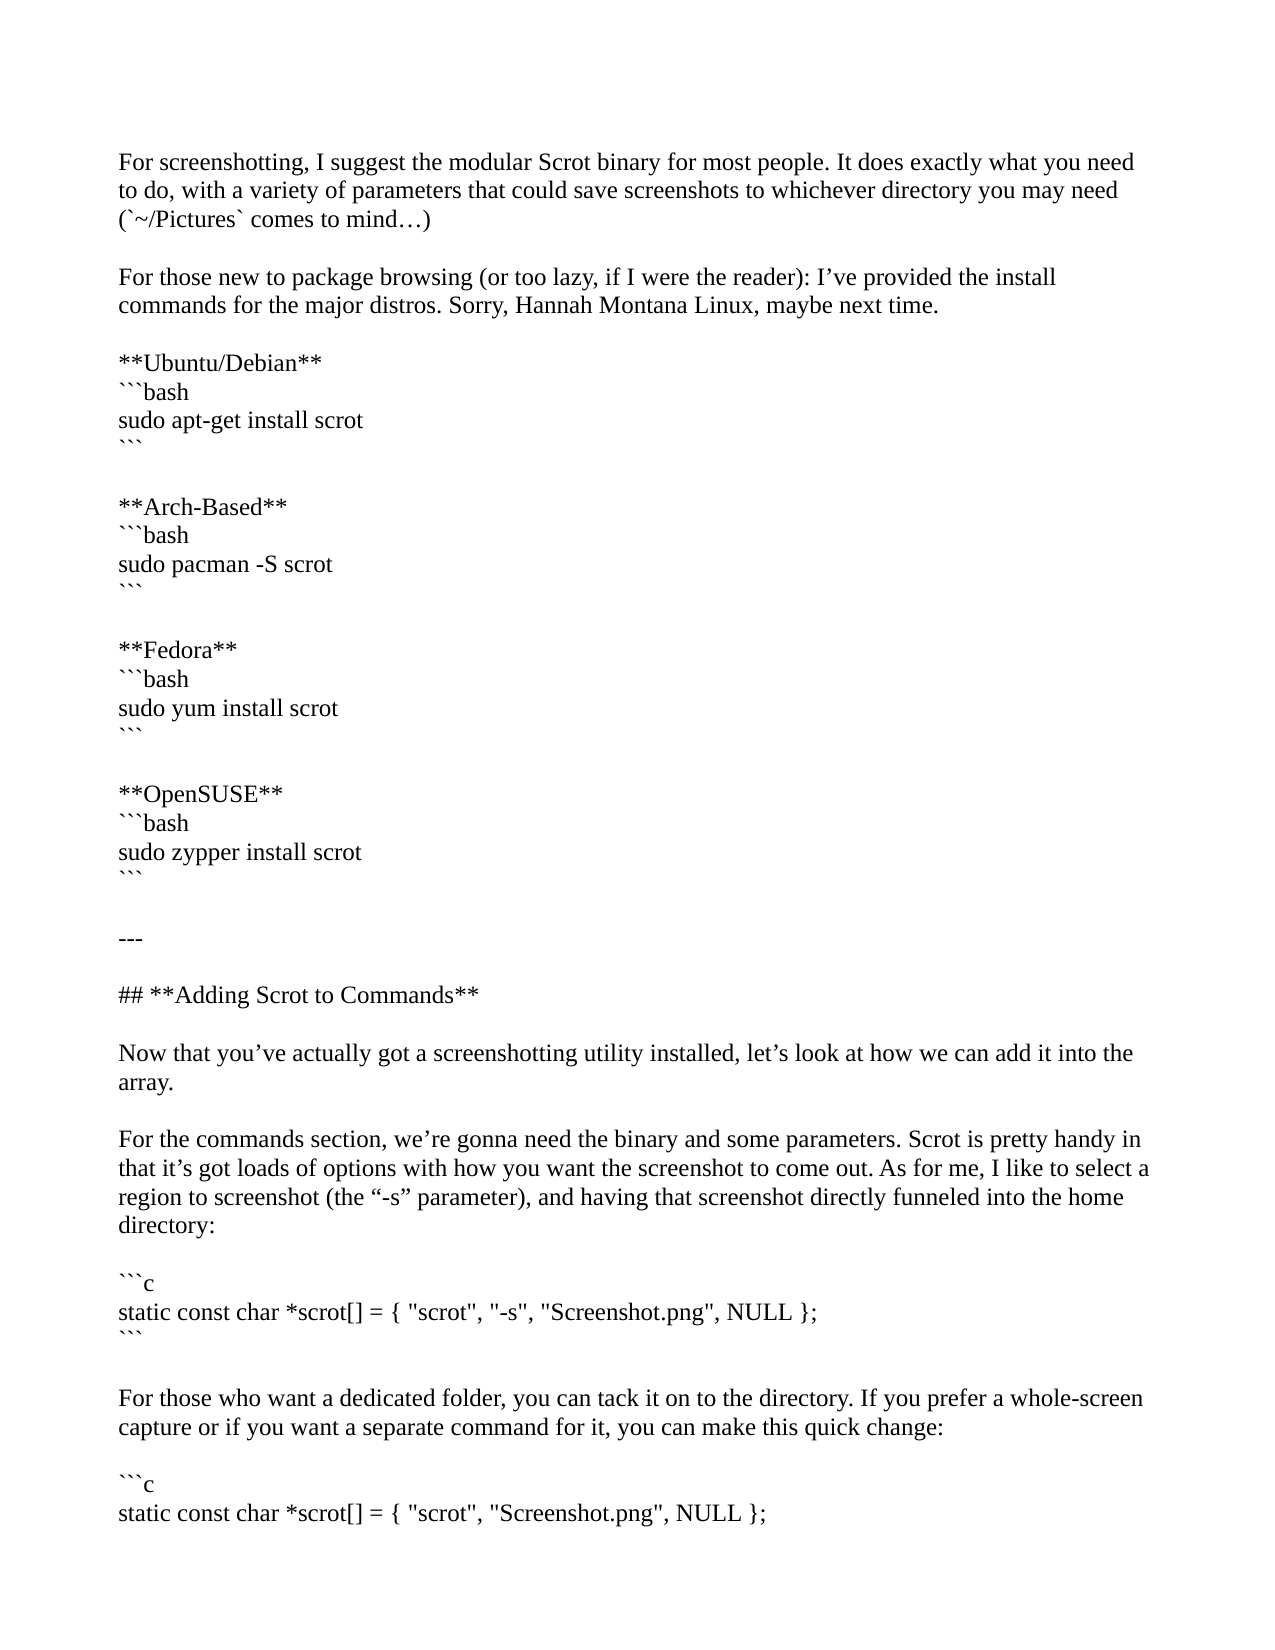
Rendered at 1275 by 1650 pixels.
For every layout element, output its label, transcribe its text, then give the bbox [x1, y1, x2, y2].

text ```c [118, 1268, 1157, 1297]
text For the commands section, we’re gonna need the binary and some parameters. Scrot is pretty handy in that it’s got loads of options with how you want the screenshot to come out. As for me, I like to select a region to screenshot (the “-s” parameter), and having that screenshot directly funneled into the home directory: [118, 1124, 1157, 1239]
text sudo yum install scrot [118, 693, 1157, 722]
text **Fedora** [118, 636, 1157, 664]
text ``` [118, 866, 1157, 894]
text ```bash [118, 377, 1157, 406]
text **Arch-Based** [118, 492, 1157, 521]
text **Ubuntu/Debian** [118, 348, 1157, 377]
text sudo zypper install scrot [118, 837, 1157, 866]
text ```bash [118, 664, 1157, 693]
text static const char *scrot[] = { "scrot", "-s", "Screenshot.png", NULL }; [118, 1297, 1157, 1326]
text static const char *scrot[] = { "scrot", "Screenshot.png", NULL }; [118, 1498, 1157, 1527]
text ``` [118, 578, 1157, 607]
text For those new to package browsing (or too lazy, if I were the reader): I’ve provided the install commands for the major distros. Sorry, Hannah Montana Linux, maybe next time. [118, 262, 1157, 319]
text For screenshotting, I suggest the modular Scrot binary for most people. It does exactly what you need to do, with a variety of parameters that could save screenshots to whichever directory you may need (`~/Pictures` comes to mind…) [118, 147, 1157, 233]
text ``` [118, 434, 1157, 463]
text ```c [118, 1469, 1157, 1498]
text ``` [118, 722, 1157, 751]
text sudo pacman -S scrot [118, 549, 1157, 578]
text Now that you’ve actually got a screenshotting utility installed, let’s look at how we can add it into the array. [118, 1038, 1157, 1096]
text For those who want a dedicated folder, you can tack it on to the directory. If you prefer a whole-screen capture or if you want a separate command for it, you can make this quick change: [118, 1383, 1157, 1441]
text **OpenSUSE** [118, 779, 1157, 808]
text --- [118, 923, 1157, 952]
text ```bash [118, 521, 1157, 549]
text sudo apt-get install scrot [118, 406, 1157, 434]
text ## **Adding Scrot to Commands** [118, 981, 1157, 1009]
text ``` [118, 1326, 1157, 1354]
text ```bash [118, 808, 1157, 837]
